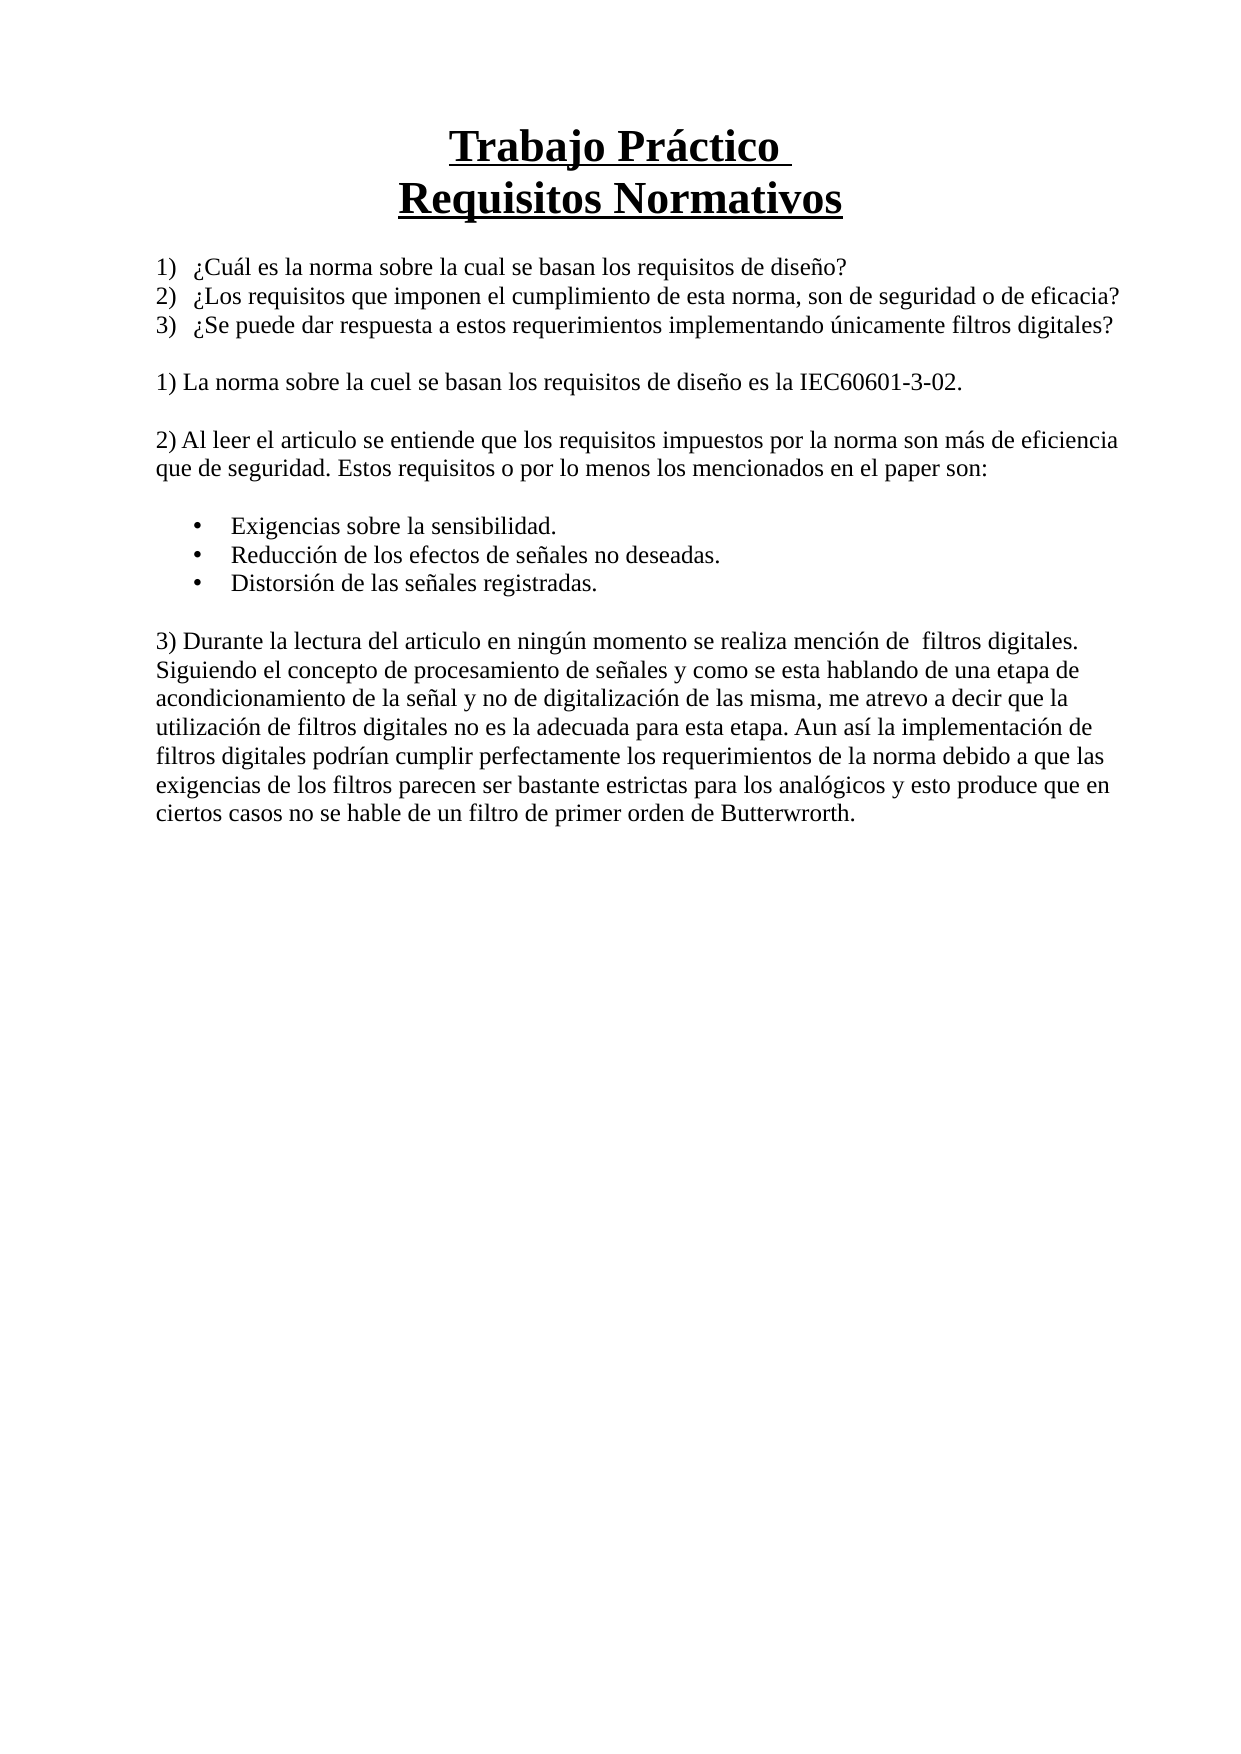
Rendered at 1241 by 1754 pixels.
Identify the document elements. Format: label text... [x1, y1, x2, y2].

text Trabajo Práctico Requisitos Normativos [118, 118, 1122, 223]
list Reducción de los efectos de señales no deseadas. [193, 540, 1122, 568]
list ¿Cuál es la norma sobre la cual se basan los requisitos de diseño? [156, 252, 1122, 281]
list Exigencias sobre la sensibilidad. [193, 511, 1122, 540]
text 1) La norma sobre la cuel se basan los requisitos de diseño es la IEC60601-3-02. [156, 367, 1122, 396]
list Distorsión de las señales registradas. [193, 568, 1122, 597]
text 3) Durante la lectura del articulo en ningún momento se realiza mención de filtros digitales. Siguiendo el concepto de procesamiento de señales y como se esta hablando de una etapa de acondicionamiento de la señal y no de digitalización de las misma, me atrevo a decir que la utilización de filtros digitales no es la adecuada para esta etapa. Aun así la implementación de filtros digitales podrían cumplir perfectamente los requerimientos de la norma debido a que las exigencias de los filtros parecen ser bastante estrictas para los analógicos y esto produce que en ciertos casos no se hable de un filtro de primer orden de Butterwrorth. [156, 626, 1122, 827]
list ¿Se puede dar respuesta a estos requerimientos implementando únicamente filtros digitales? [156, 310, 1122, 338]
list ¿Los requisitos que imponen el cumplimiento de esta norma, son de seguridad o de eficacia? [156, 281, 1122, 310]
text 2) Al leer el articulo se entiende que los requisitos impuestos por la norma son más de eficiencia que de seguridad. Estos requisitos o por lo menos los mencionados en el paper son: [156, 425, 1122, 482]
